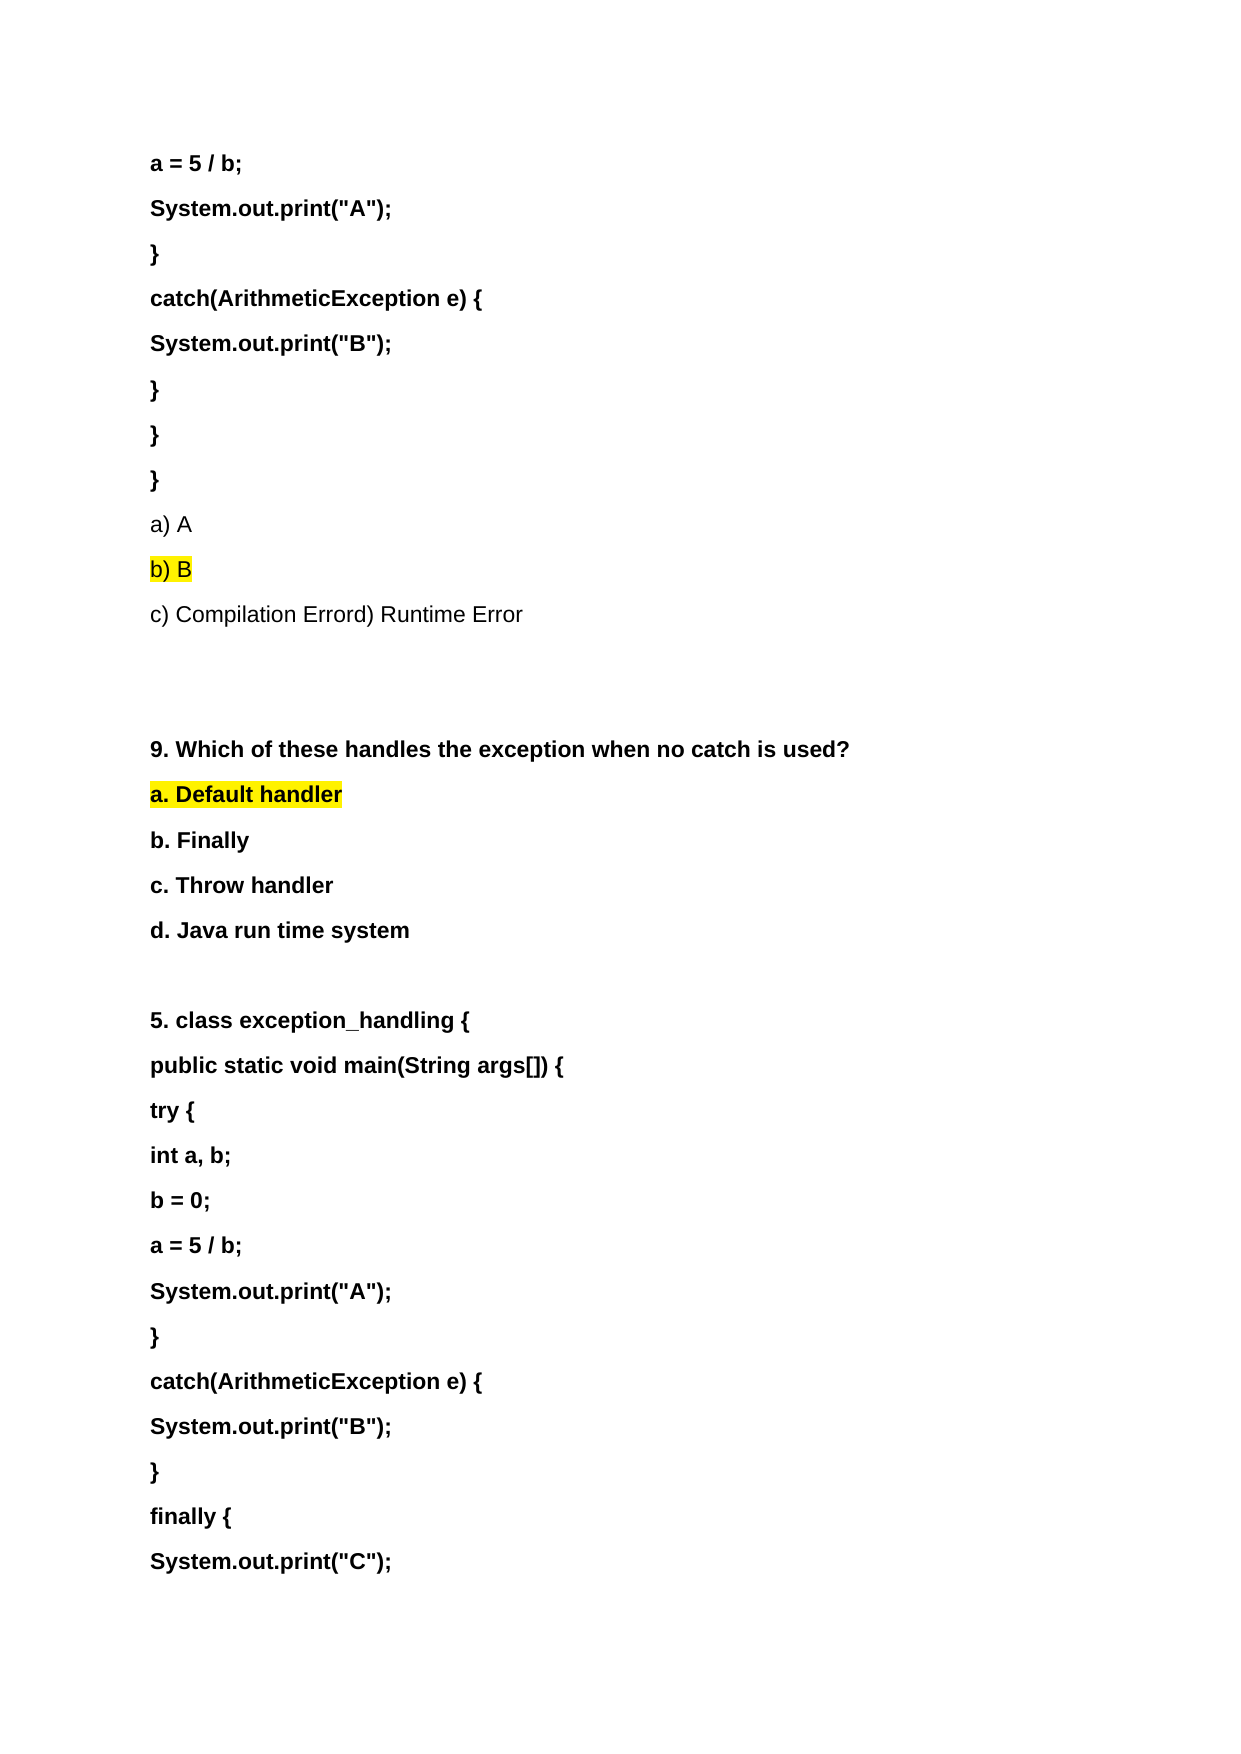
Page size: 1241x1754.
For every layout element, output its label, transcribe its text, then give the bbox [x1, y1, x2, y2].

text c. Throw handler [150, 872, 1090, 898]
text a = 5 / b; [150, 150, 1090, 176]
text } [150, 1458, 1090, 1484]
text public static void main(String args[]) { [150, 1052, 1090, 1078]
text int a, b; [150, 1142, 1090, 1169]
text } [150, 1323, 1090, 1349]
text 5. class exception_handling { [150, 1007, 1090, 1033]
text } [150, 376, 1090, 402]
text finally { [150, 1503, 1090, 1529]
text } [150, 240, 1090, 267]
text a = 5 / b; [150, 1232, 1090, 1259]
text System.out.print("A"); [150, 1278, 1090, 1304]
text d. Java run time system [150, 917, 1090, 943]
text 9. Which of these handles the exception when no catch is used? [150, 736, 1090, 763]
text c) Compilation Errord) Runtime Error [150, 601, 1090, 627]
text b) B [150, 556, 1090, 582]
text } [150, 421, 1090, 447]
text b = 0; [150, 1187, 1090, 1214]
text System.out.print("C"); [150, 1548, 1090, 1574]
text System.out.print("A"); [150, 195, 1090, 221]
text b. Finally [150, 827, 1090, 853]
text catch(ArithmeticException e) { [150, 285, 1090, 312]
text a) A [150, 511, 1090, 537]
text a. Default handler [150, 781, 1090, 808]
text } [150, 466, 1090, 492]
text catch(ArithmeticException e) { [150, 1368, 1090, 1394]
text try { [150, 1097, 1090, 1123]
text System.out.print("B"); [150, 330, 1090, 357]
text System.out.print("B"); [150, 1413, 1090, 1439]
